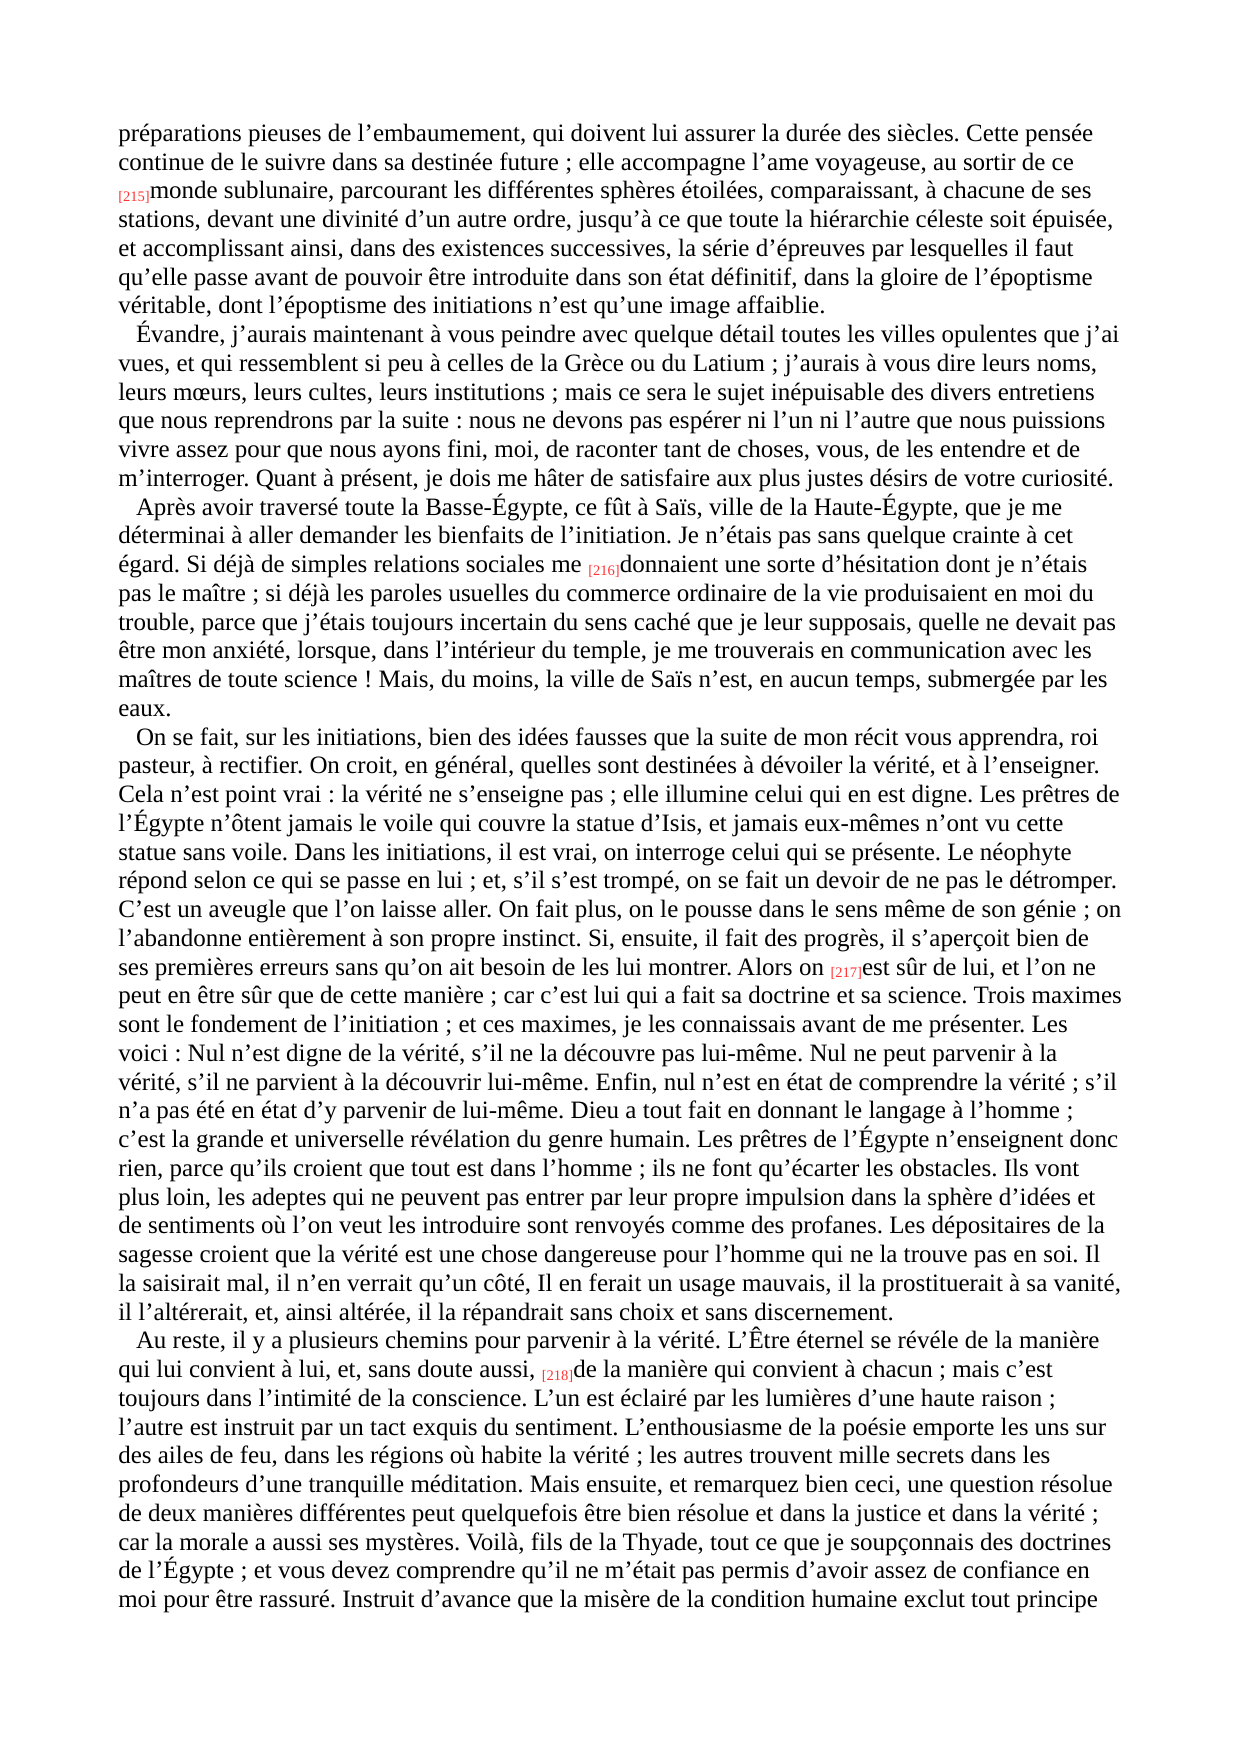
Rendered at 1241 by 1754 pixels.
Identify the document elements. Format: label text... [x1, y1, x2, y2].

text préparations pieuses de l’embaumement, qui doivent lui assurer la durée des siècles. Cette pensée continue de le suivre dans sa destinée future ; elle accompagne l’ame voyageuse, au sortir de ce [215]monde sublunaire, parcourant les différentes sphères étoilées, comparaissant, à chacune de ses stations, devant une divinité d’un autre ordre, jusqu’à ce que toute la hiérarchie céleste soit épuisée, et accomplissant ainsi, dans des existences successives, la série d’épreuves par lesquelles il faut qu’elle passe avant de pouvoir être introduite dans son état définitif, dans la gloire de l’époptisme véritable, dont l’époptisme des initiations n’est qu’une image affaiblie. [118, 118, 1122, 319]
text Au reste, il y a plusieurs chemins pour parvenir à la vérité. L’Être éternel se révéle de la manière qui lui convient à lui, et, sans doute aussi, [218]de la manière qui convient à chacun ; mais c’est toujours dans l’intimité de la conscience. L’un est éclairé par les lumières d’une haute raison ; l’autre est instruit par un tact exquis du sentiment. L’enthousiasme de la poésie emporte les uns sur des ailes de feu, dans les régions où habite la vérité ; les autres trouvent mille secrets dans les profondeurs d’une tranquille méditation. Mais ensuite, et remarquez bien ceci, une question résolue de deux manières différentes peut quelquefois être bien résolue et dans la justice et dans la vérité ; car la morale a aussi ses mystères. Voilà, fils de la Thyade, tout ce que je soupçonnais des doctrines de l’Égypte ; et vous devez comprendre qu’il ne m’était pas permis d’avoir assez de confiance en moi pour être rassuré. Instruit d’avance que la misère de la condition humaine exclut tout principe [118, 1326, 1122, 1613]
text Après avoir traversé toute la Basse-Égypte, ce fût à Saïs, ville de la Haute-Égypte, que je me déterminai à aller demander les bienfaits de l’initiation. Je n’étais pas sans quelque crainte à cet égard. Si déjà de simples relations sociales me [216]donnaient une sorte d’hésitation dont je n’étais pas le maître ; si déjà les paroles usuelles du commerce ordinaire de la vie produisaient en moi du trouble, parce que j’étais toujours incertain du sens caché que je leur supposais, quelle ne devait pas être mon anxiété, lorsque, dans l’intérieur du temple, je me trouverais en communication avec les maîtres de toute science ! Mais, du moins, la ville de Saïs n’est, en aucun temps, submergée par les eaux. [118, 492, 1122, 722]
text Évandre, j’aurais maintenant à vous peindre avec quelque détail toutes les villes opulentes que j’ai vues, et qui ressemblent si peu à celles de la Grèce ou du Latium ; j’aurais à vous dire leurs noms, leurs mœurs, leurs cultes, leurs institutions ; mais ce sera le sujet inépuisable des divers entretiens que nous reprendrons par la suite : nous ne devons pas espérer ni l’un ni l’autre que nous puissions vivre assez pour que nous ayons fini, moi, de raconter tant de choses, vous, de les entendre et de m’interroger. Quant à présent, je dois me hâter de satisfaire aux plus justes désirs de votre curiosité. [118, 319, 1122, 492]
text On se fait, sur les initiations, bien des idées fausses que la suite de mon récit vous apprendra, roi pasteur, à rectifier. On croit, en général, quelles sont destinées à dévoiler la vérité, et à l’enseigner. Cela n’est point vrai : la vérité ne s’enseigne pas ; elle illumine celui qui en est digne. Les prêtres de l’Égypte n’ôtent jamais le voile qui couvre la statue d’Isis, et jamais eux-mêmes n’ont vu cette statue sans voile. Dans les initiations, il est vrai, on interroge celui qui se présente. Le néophyte répond selon ce qui se passe en lui ; et, s’il s’est trompé, on se fait un devoir de ne pas le détromper. C’est un aveugle que l’on laisse aller. On fait plus, on le pousse dans le sens même de son génie ; on l’abandonne entièrement à son propre instinct. Si, ensuite, il fait des progrès, il s’aperçoit bien de ses premières erreurs sans qu’on ait besoin de les lui montrer. Alors on [217]est sûr de lui, et l’on ne peut en être sûr que de cette manière ; car c’est lui qui a fait sa doctrine et sa science. Trois maximes sont le fondement de l’initiation ; et ces maximes, je les connaissais avant de me présenter. Les voici : Nul n’est digne de la vérité, s’il ne la découvre pas lui-même. Nul ne peut parvenir à la vérité, s’il ne parvient à la découvrir lui-même. Enfin, nul n’est en état de comprendre la vérité ; s’il n’a pas été en état d’y parvenir de lui-même. Dieu a tout fait en donnant le langage à l’homme ; c’est la grande et universelle révélation du genre humain. Les prêtres de l’Égypte n’enseignent donc rien, parce qu’ils croient que tout est dans l’homme ; ils ne font qu’écarter les obstacles. Ils vont plus loin, les adeptes qui ne peuvent pas entrer par leur propre impulsion dans la sphère d’idées et de sentiments où l’on veut les introduire sont renvoyés comme des profanes. Les dépositaires de la sagesse croient que la vérité est une chose dangereuse pour l’homme qui ne la trouve pas en soi. Il la saisirait mal, il n’en verrait qu’un côté, Il en ferait un usage mauvais, il la prostituerait à sa vanité, il l’altérerait, et, ainsi altérée, il la répandrait sans choix et sans discernement. [118, 722, 1122, 1326]
